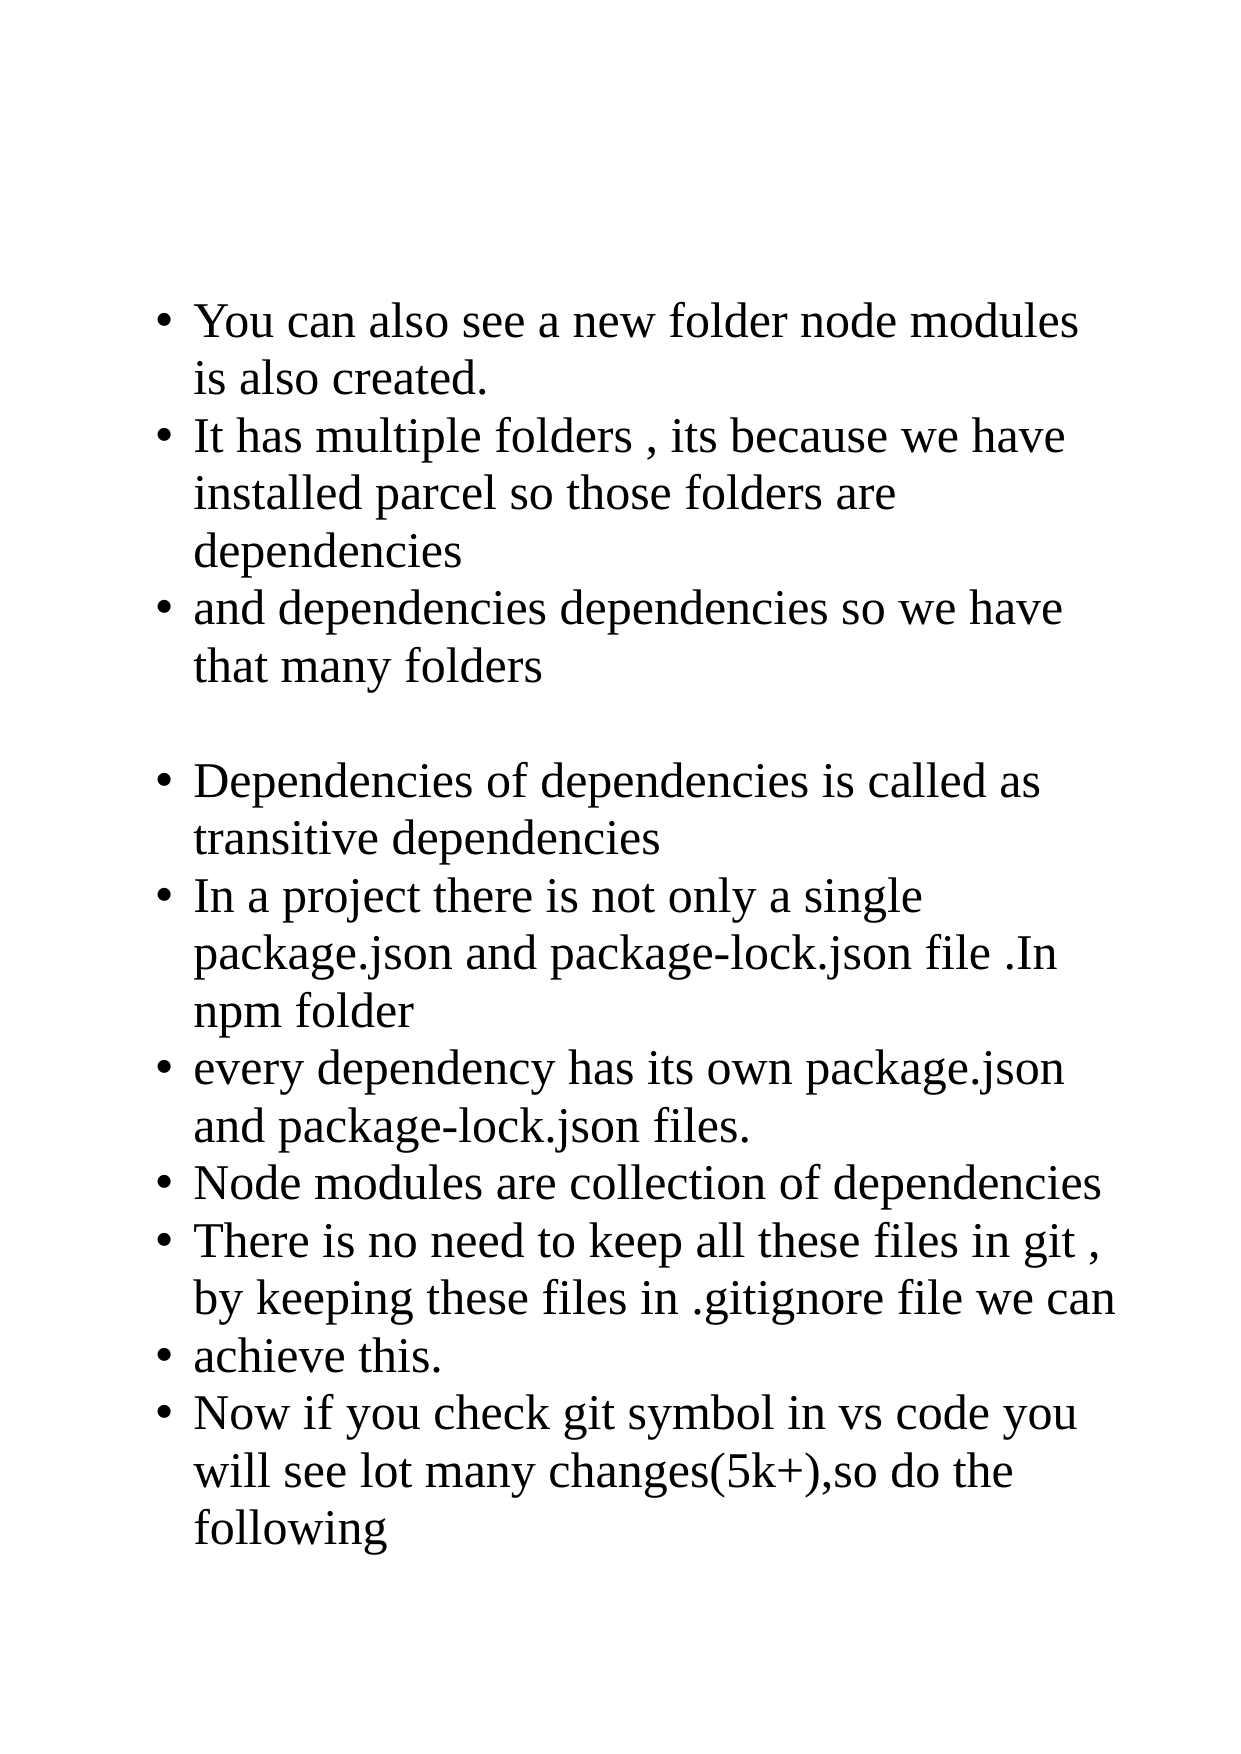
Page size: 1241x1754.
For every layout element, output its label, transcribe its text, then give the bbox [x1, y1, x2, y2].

list There is no need to keep all these files in git , by keeping these files in .gitignore file we can [156, 1211, 1122, 1326]
list Node modules are collection of dependencies [156, 1153, 1122, 1211]
list Now if you check git symbol in vs code you will see lot many changes(5k+),so do the following [156, 1383, 1122, 1556]
list Dependencies of dependencies is called as transitive dependencies [156, 751, 1122, 866]
list In a project there is not only a single package.json and package-lock.json file .In npm folder [156, 866, 1122, 1038]
list and dependencies dependencies so we have that many folders [156, 578, 1122, 693]
list It has multiple folders , its because we have installed parcel so those folders are dependencies [156, 406, 1122, 578]
list You can also see a new folder node modules is also created. [156, 291, 1122, 406]
list achieve this. [156, 1326, 1122, 1383]
list every dependency has its own package.json and package-lock.json files. [156, 1038, 1122, 1153]
